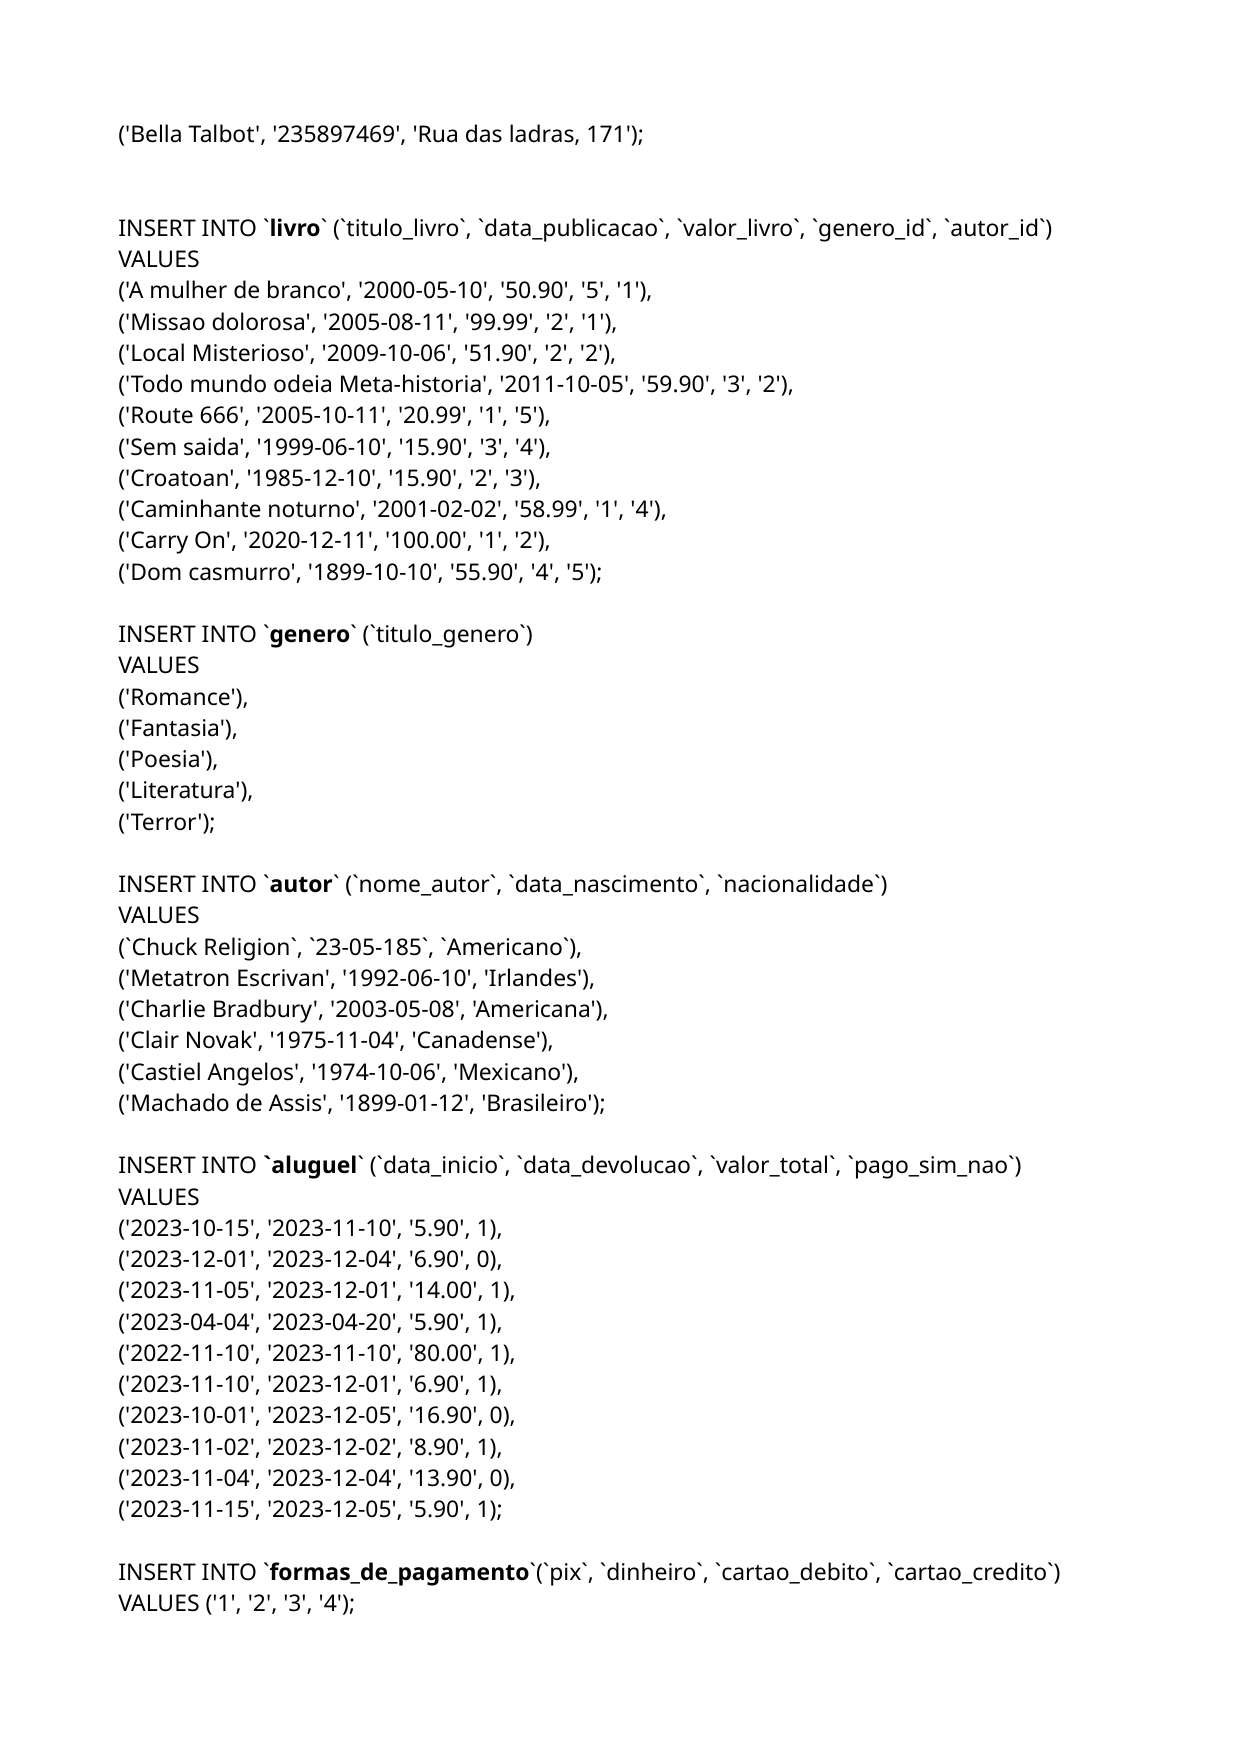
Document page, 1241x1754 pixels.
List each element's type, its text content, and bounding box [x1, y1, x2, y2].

text ('Carry On', '2020-12-11', '100.00', '1', '2'), [118, 524, 1122, 556]
text ('2023-11-04', '2023-12-04', '13.90', 0), [118, 1462, 1122, 1493]
text VALUES [118, 649, 1122, 681]
text ('Machado de Assis', '1899-01-12', 'Brasileiro'); [118, 1087, 1122, 1118]
text VALUES ('1', '2', '3', '4'); [118, 1587, 1122, 1618]
text ('Dom casmurro', '1899-10-10', '55.90', '4', '5'); [118, 556, 1122, 587]
text ('Croatoan', '1985-12-10', '15.90', '2', '3'), [118, 462, 1122, 493]
text INSERT INTO `autor` (`nome_autor`, `data_nascimento`, `nacionalidade`) [118, 868, 1122, 899]
text ('Fantasia'), [118, 712, 1122, 743]
text VALUES [118, 243, 1122, 274]
text ('2023-11-10', '2023-12-01', '6.90', 1), [118, 1368, 1122, 1399]
text ('Local Misterioso', '2009-10-06', '51.90', '2', '2'), [118, 337, 1122, 368]
text ('A mulher de branco', '2000-05-10', '50.90', '5', '1'), [118, 274, 1122, 306]
text ('Poesia'), [118, 743, 1122, 774]
text ('Terror'); [118, 806, 1122, 837]
text ('Clair Novak', '1975-11-04', 'Canadense'), [118, 1024, 1122, 1056]
text ('Castiel Angelos', '1974-10-06', 'Mexicano'), [118, 1056, 1122, 1087]
text INSERT INTO `livro` (`titulo_livro`, `data_publicacao`, `valor_livro`, `genero_id`, `autor_id`) [118, 212, 1122, 243]
text VALUES [118, 1181, 1122, 1212]
text ('Caminhante noturno', '2001-02-02', '58.99', '1', '4'), [118, 493, 1122, 524]
text ('Romance'), [118, 681, 1122, 712]
text ('Sem saida', '1999-06-10', '15.90', '3', '4'), [118, 431, 1122, 462]
text INSERT INTO `formas_de_pagamento`(`pix`, `dinheiro`, `cartao_debito`, `cartao_credito`) [118, 1556, 1122, 1587]
text ('Route 666', '2005-10-11', '20.99', '1', '5'), [118, 399, 1122, 431]
text ('2022-11-10', '2023-11-10', '80.00', 1), [118, 1337, 1122, 1368]
text ('2023-11-02', '2023-12-02', '8.90', 1), [118, 1431, 1122, 1462]
text ('2023-10-15', '2023-11-10', '5.90', 1), [118, 1212, 1122, 1243]
text VALUES [118, 899, 1122, 931]
text (`Chuck Religion`, `23-05-185`, `Americano`), [118, 931, 1122, 962]
text ('Todo mundo odeia Meta-historia', '2011-10-05', '59.90', '3', '2'), [118, 368, 1122, 399]
text INSERT INTO `aluguel` (`data_inicio`, `data_devolucao`, `valor_total`, `pago_sim_nao`) [118, 1149, 1122, 1181]
text ('Charlie Bradbury', '2003-05-08', 'Americana'), [118, 993, 1122, 1024]
text ('Literatura'), [118, 774, 1122, 806]
text ('2023-10-01', '2023-12-05', '16.90', 0), [118, 1399, 1122, 1431]
text ('2023-11-05', '2023-12-01', '14.00', 1), [118, 1274, 1122, 1306]
text ('Bella Talbot', '235897469', 'Rua das ladras, 171'); [118, 118, 1122, 149]
text ('Missao dolorosa', '2005-08-11', '99.99', '2', '1'), [118, 306, 1122, 337]
text ('2023-11-15', '2023-12-05', '5.90', 1); [118, 1493, 1122, 1524]
text INSERT INTO `genero` (`titulo_genero`) [118, 618, 1122, 649]
text ('2023-04-04', '2023-04-20', '5.90', 1), [118, 1306, 1122, 1337]
text ('Metatron Escrivan', '1992-06-10', 'Irlandes'), [118, 962, 1122, 993]
text ('2023-12-01', '2023-12-04', '6.90', 0), [118, 1243, 1122, 1274]
